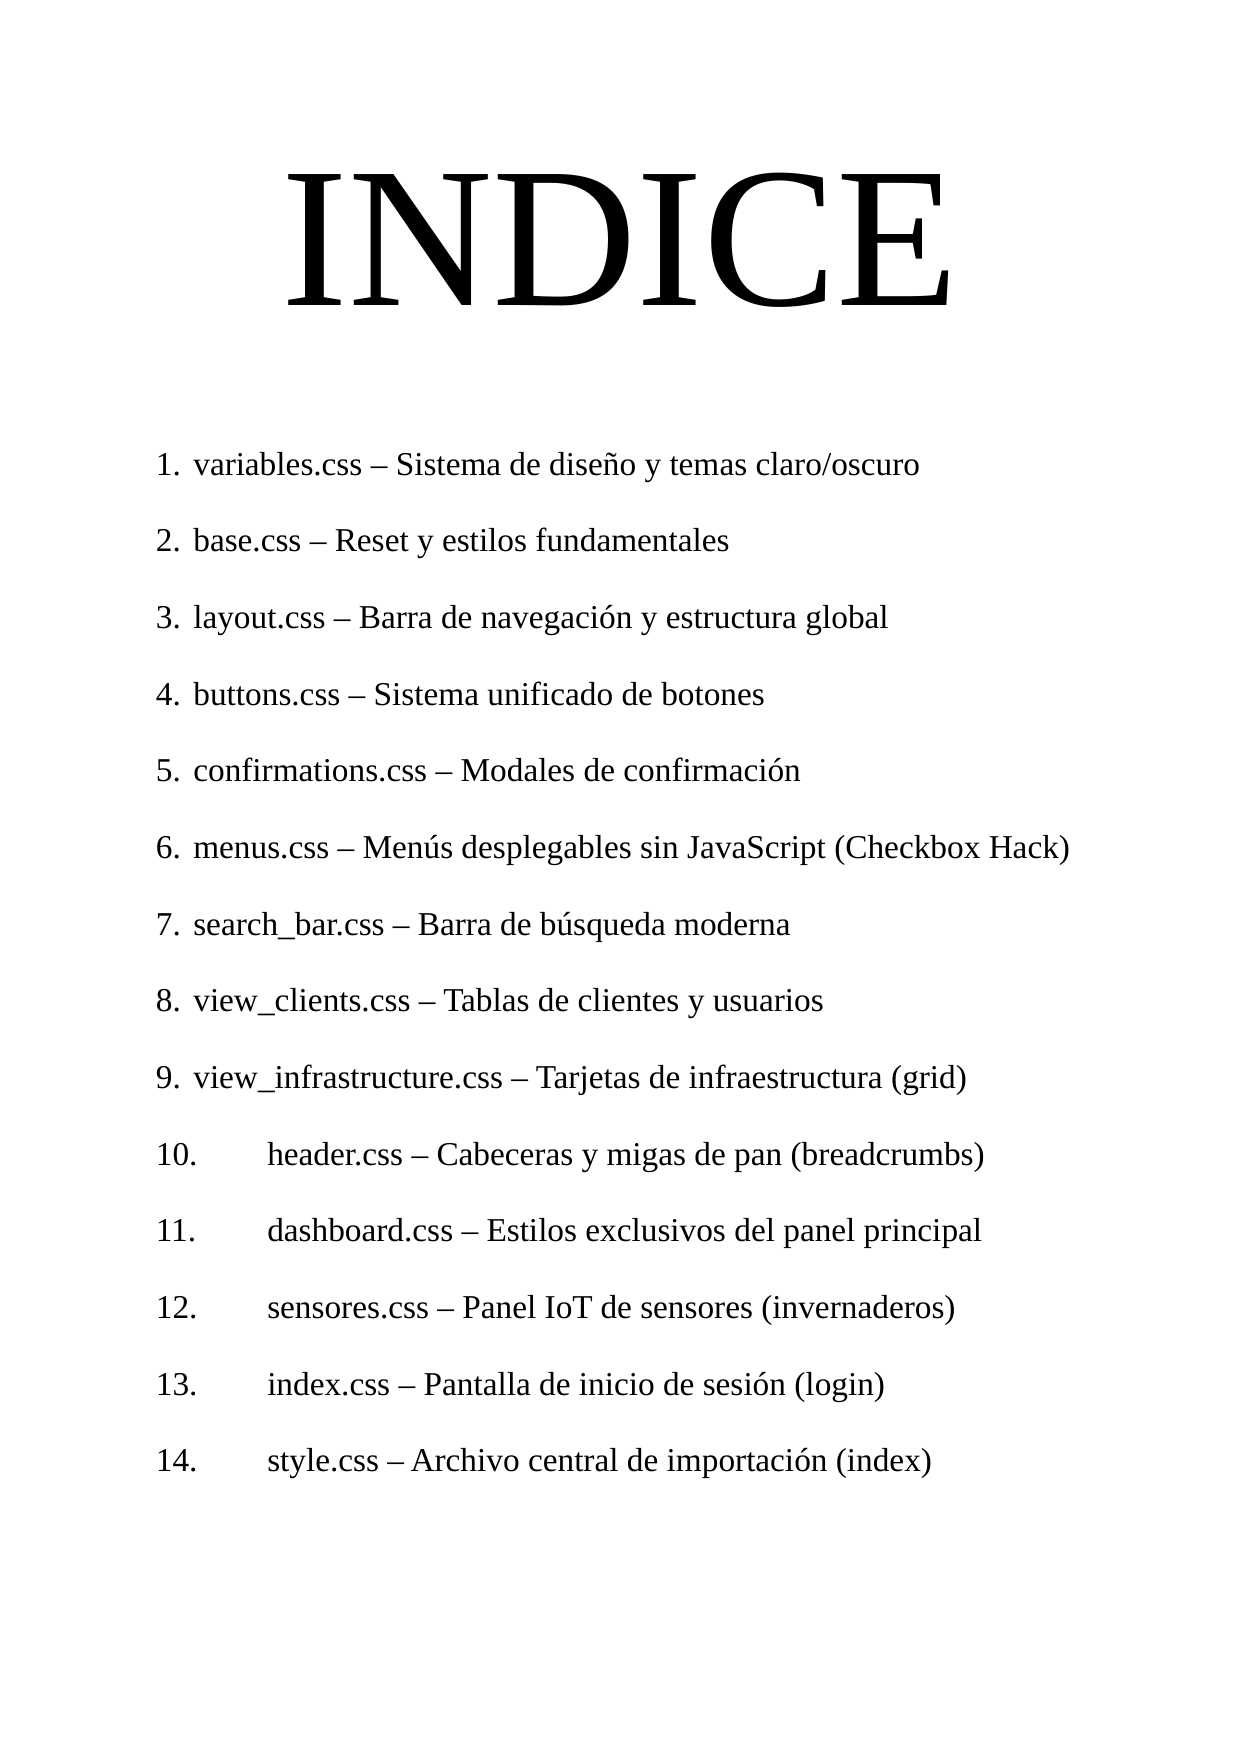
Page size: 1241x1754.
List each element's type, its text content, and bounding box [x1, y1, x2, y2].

list style.css – Archivo central de importación (index) [156, 1441, 1122, 1479]
list menus.css – Menús desplegables sin JavaScript (Checkbox Hack) [156, 827, 1122, 866]
list layout.css – Barra de navegación y estructura global [156, 597, 1122, 636]
list view_clients.css – Tablas de clientes y usuarios [156, 981, 1122, 1019]
text INDICE [118, 118, 1122, 348]
list base.css – Reset y estilos fundamentales [156, 521, 1122, 559]
list variables.css – Sistema de diseño y temas claro/oscuro [156, 444, 1122, 482]
list index.css – Pantalla de inicio de sesión (login) [156, 1364, 1122, 1402]
list header.css – Cabeceras y migas de pan (breadcrumbs) [156, 1134, 1122, 1172]
list view_infrastructure.css – Tarjetas de infraestructura (grid) [156, 1057, 1122, 1096]
list dashboard.css – Estilos exclusivos del panel principal [156, 1211, 1122, 1249]
list confirmations.css – Modales de confirmación [156, 751, 1122, 789]
list search_bar.css – Barra de búsqueda moderna [156, 904, 1122, 942]
list buttons.css – Sistema unificado de botones [156, 674, 1122, 712]
list sensores.css – Panel IoT de sensores (invernaderos) [156, 1287, 1122, 1326]
